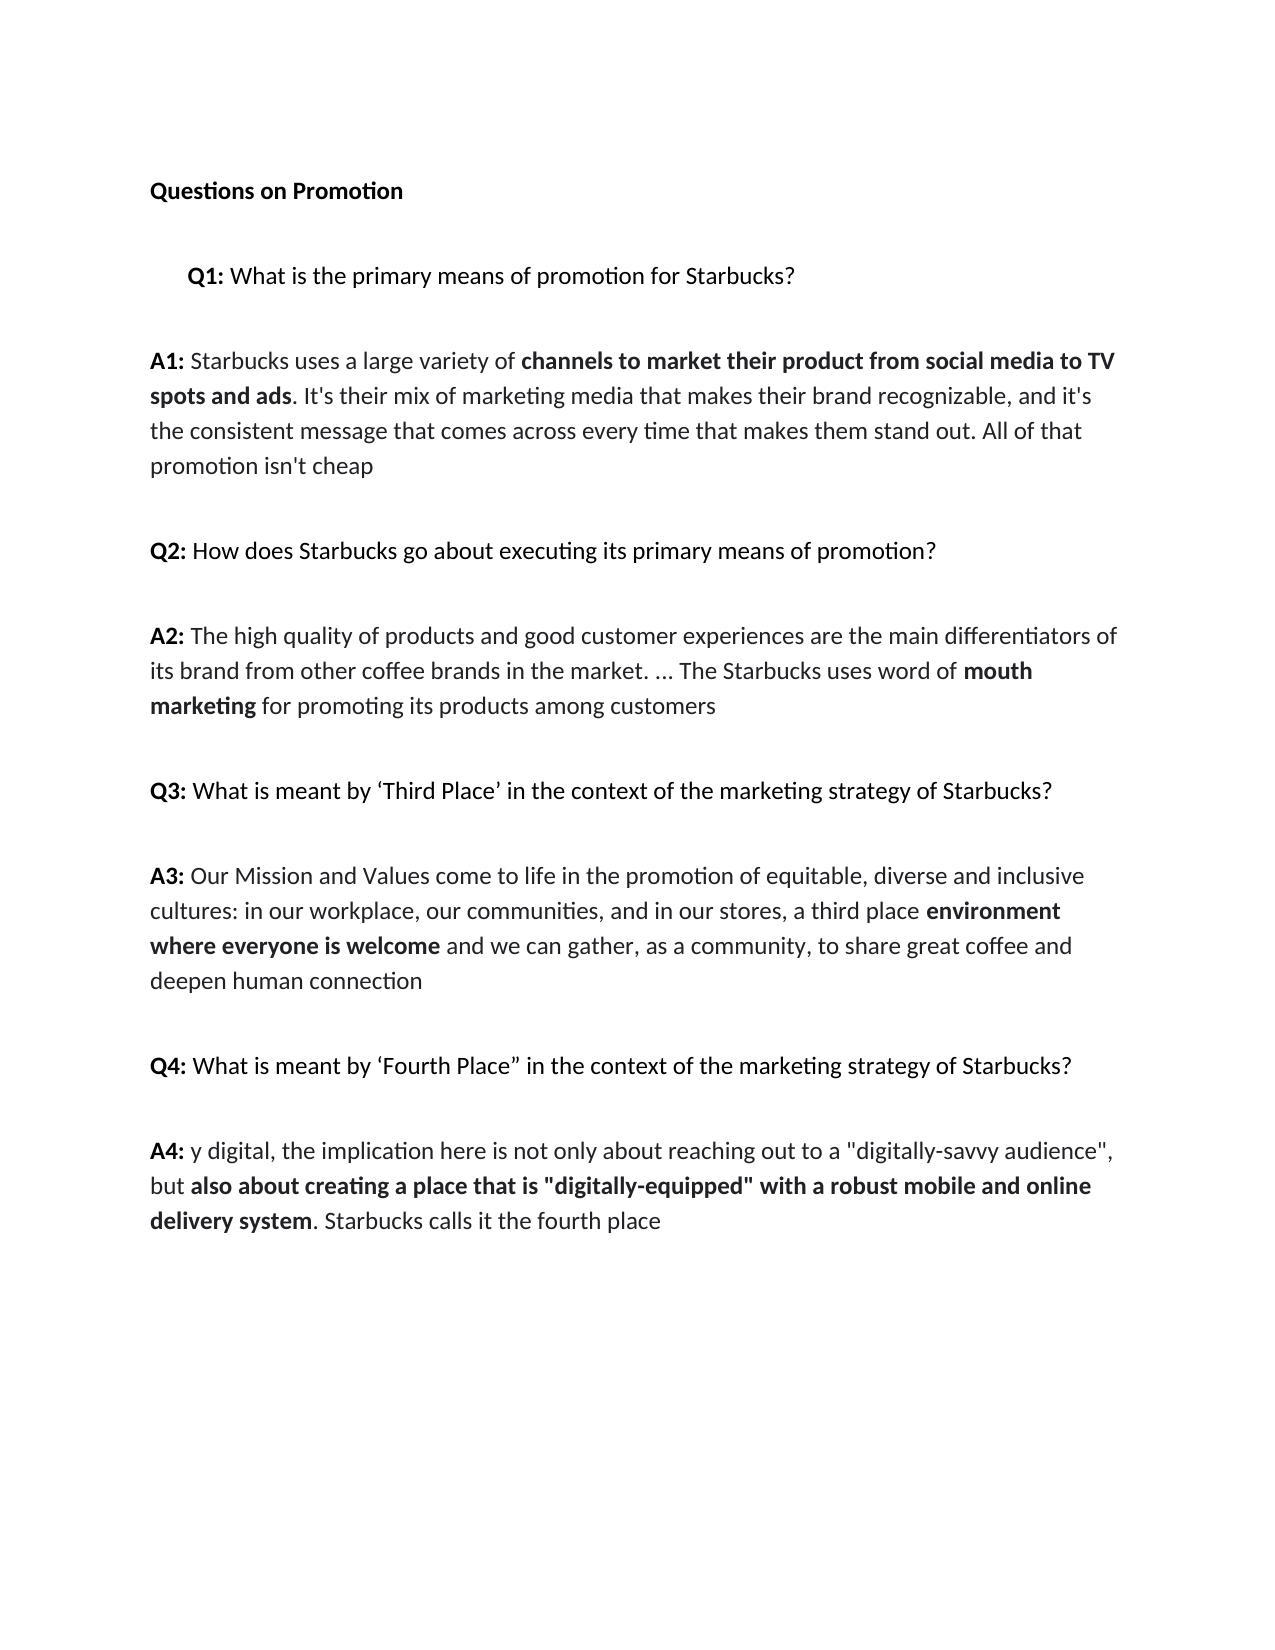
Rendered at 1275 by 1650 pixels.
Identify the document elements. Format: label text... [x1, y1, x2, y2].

text Questions on Promotion [150, 175, 1125, 206]
text Q3: What is meant by ‘Third Place’ in the context of the marketing strategy of Starbucks? [150, 775, 1125, 806]
text A3: Our Mission and Values come to life in the promotion of equitable, diverse and inclusive cultures: in our workplace, our communities, and in our stores, a third place environment where everyone is welcome and we can gather, as a community, to share great coffee and deepen human connection [150, 860, 1125, 996]
text Q1: What is the primary means of promotion for Starbucks? [187, 260, 1125, 291]
text Q2: How does Starbucks go about executing its primary means of promotion? [150, 535, 1125, 566]
text A1: Starbucks uses a large variety of channels to market their product from social media to TV spots and ads. It's their mix of marketing media that makes their brand recognizable, and it's the consistent message that comes across every time that makes them stand out. All of that promotion isn't cheap [150, 345, 1125, 481]
text Q4: What is meant by ‘Fourth Place” in the context of the marketing strategy of Starbucks? [150, 1050, 1125, 1081]
text A2: The high quality of products and good customer experiences are the main differentiators of its brand from other coffee brands in the market. ... The Starbucks uses word of mouth marketing for promoting its products among customers [150, 620, 1125, 721]
text A4: y digital, the implication here is not only about reaching out to a "digitally-savvy audience", but also about creating a place that is "digitally-equipped" with a robust mobile and online delivery system. Starbucks calls it the fourth place [150, 1135, 1125, 1236]
